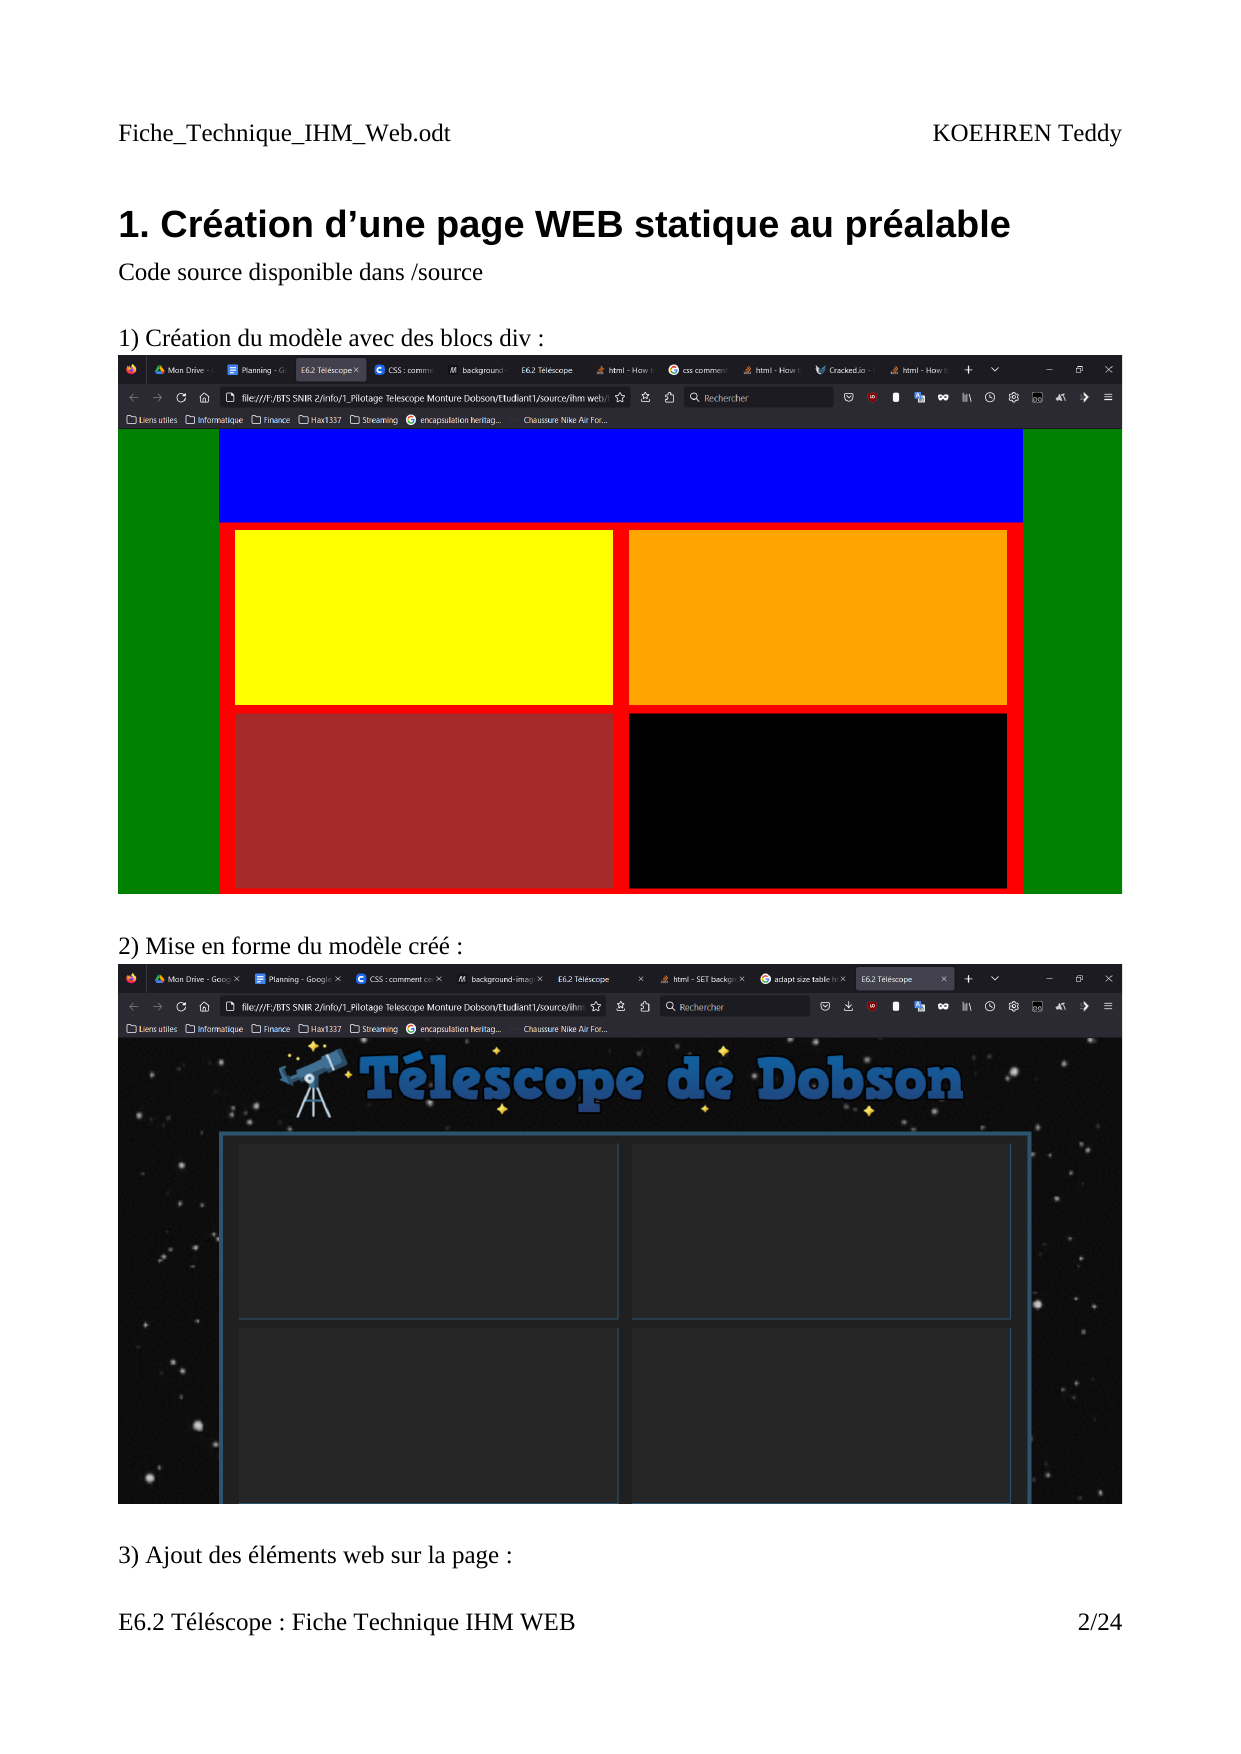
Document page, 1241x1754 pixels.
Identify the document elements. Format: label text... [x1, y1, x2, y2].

picture [118, 355, 1123, 894]
text 1) Création du modèle avec des blocs div : [118, 323, 1122, 352]
subtitle 1. Création d’une page WEB statique au préalable [118, 201, 1122, 245]
picture [118, 964, 1123, 1504]
text 2) Mise en forme du modèle créé : [118, 931, 1122, 960]
text 3) Ajout des éléments web sur la page : [118, 1541, 1122, 1569]
text Code source disponible dans /source [118, 257, 1122, 286]
